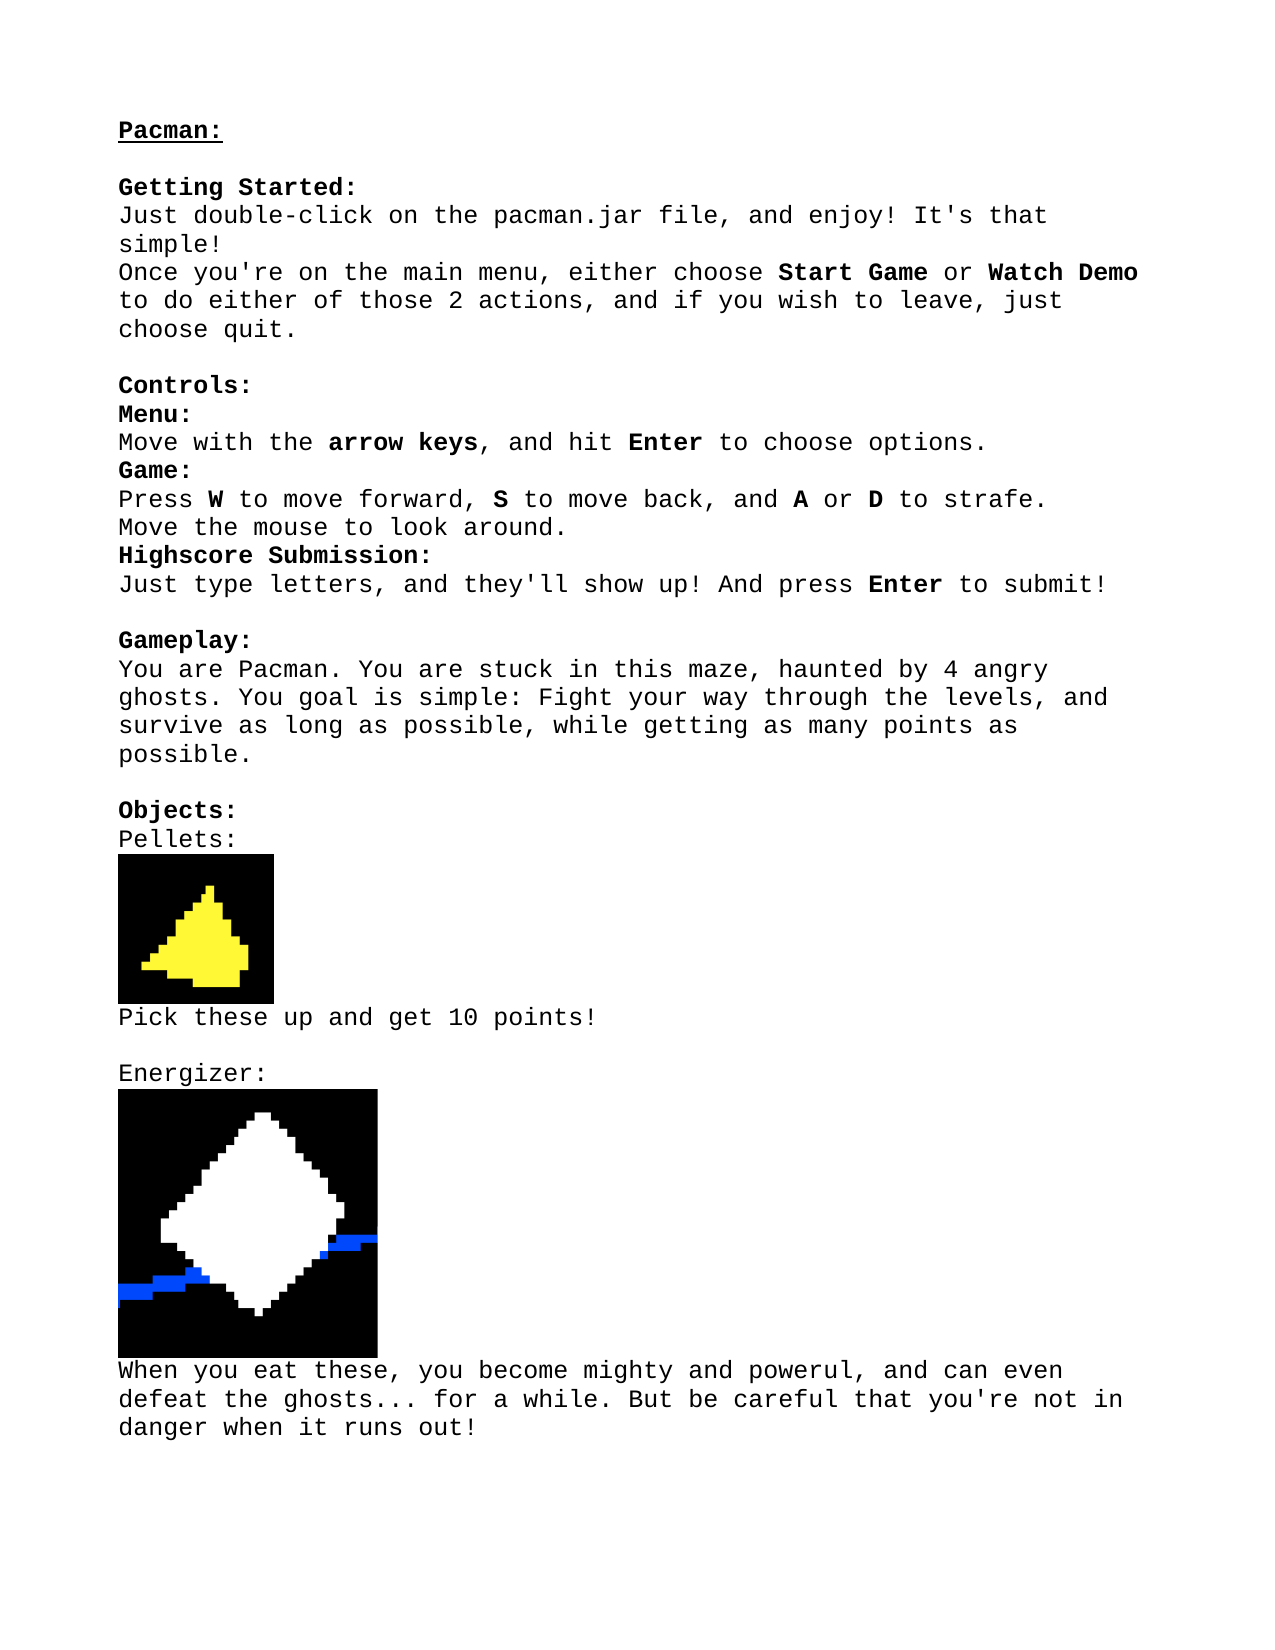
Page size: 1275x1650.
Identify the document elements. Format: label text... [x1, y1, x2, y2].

text Getting Started: [118, 175, 1157, 203]
text Pacman: [118, 118, 1157, 146]
text Energizer: [118, 1061, 1157, 1089]
text Menu: [118, 401, 1157, 430]
text Just double-click on the pacman.jar file, and enjoy! It's that simple! [118, 203, 1157, 260]
text Pellets: [118, 826, 1157, 855]
text Objects: [118, 798, 1157, 826]
text You are Pacman. You are stuck in this maze, haunted by 4 angry ghosts. You goal is simple: Fight your way through the levels, and survive as long as possible, while getting as many points as possible. [118, 656, 1157, 770]
text Move the mouse to look around. [118, 515, 1157, 543]
text Just type letters, and they'll show up! And press Enter to submit! [118, 571, 1157, 600]
text Gameplay: [118, 628, 1157, 656]
text Controls: [118, 373, 1157, 401]
picture [118, 1089, 378, 1358]
text Move with the arrow keys, and hit Enter to choose options. [118, 430, 1157, 458]
picture [118, 854, 274, 1004]
text Press W to move forward, S to move back, and A or D to strafe. [118, 486, 1157, 515]
text Pick these up and get 10 points! [118, 1004, 1157, 1032]
text When you eat these, you become mighty and powerul, and can even defeat the ghosts... for a while. But be careful that you're not in danger when it runs out! [118, 1358, 1157, 1443]
text Once you're on the main menu, either choose Start Game or Watch Demo to do either of those 2 actions, and if you wish to leave, just choose quit. [118, 260, 1157, 345]
text Game: [118, 458, 1157, 486]
text Highscore Submission: [118, 543, 1157, 571]
